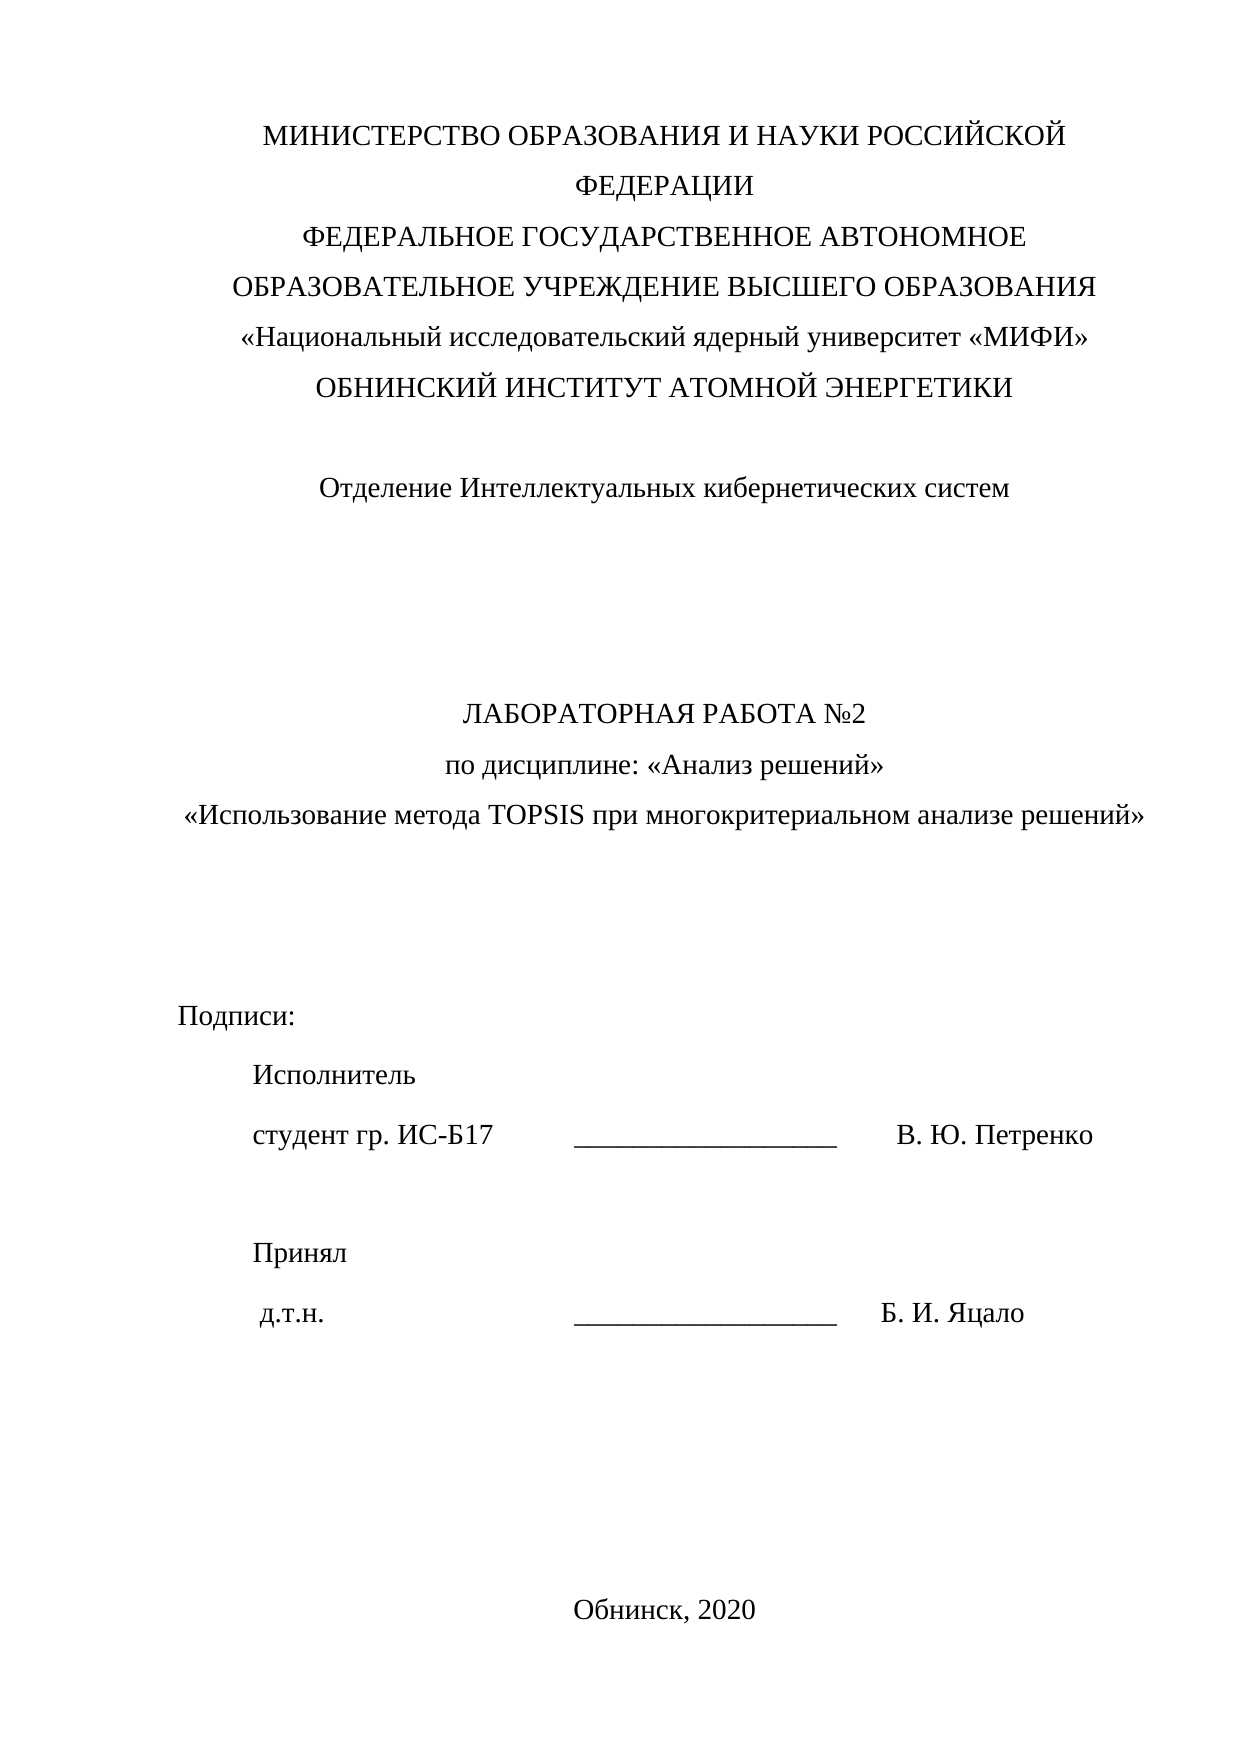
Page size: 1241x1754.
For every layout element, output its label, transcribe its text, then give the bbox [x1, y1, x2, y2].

text «Национальный исследовательский ядерный университет «МИФИ» [177, 319, 1152, 353]
text МИНИСТЕРСТВО ОБРАЗОВАНИЯ И НАУКИ РОССИЙСКОЙ ФЕДЕРАЦИИ [177, 118, 1152, 202]
text ОБНИНСКИЙ ИНСТИТУТ АТОМНОЙ ЭНЕРГЕТИКИ [177, 370, 1152, 403]
text Обнинск, 2020 [177, 1592, 1152, 1625]
text студент гр. ИС-Б17 __________________ В. Ю. Петренко [177, 1117, 1152, 1150]
text Исполнитель [177, 1057, 1152, 1091]
text «Использование метода TOPSIS при многокритериальном анализе решений» [177, 797, 1152, 831]
text д.т.н. __________________ Б. И. Яцало [177, 1295, 1152, 1328]
text по дисциплине: «Анализ решений» [177, 747, 1152, 780]
text Подписи: [177, 998, 1152, 1032]
text ФЕДЕРАЛЬНОЕ ГОСУДАРСТВЕННОЕ АВТОНОМНОЕ ОБРАЗОВАТЕЛЬНОЕ УЧРЕЖДЕНИЕ ВЫСШЕГО ОБРАЗОВАНИЯ [177, 219, 1152, 303]
text Отделение Интеллектуальных кибернетических систем [177, 470, 1152, 504]
text ЛАБОРАТОРНАЯ РАБОТА №2 [177, 697, 1152, 730]
text Принял [177, 1236, 1152, 1269]
